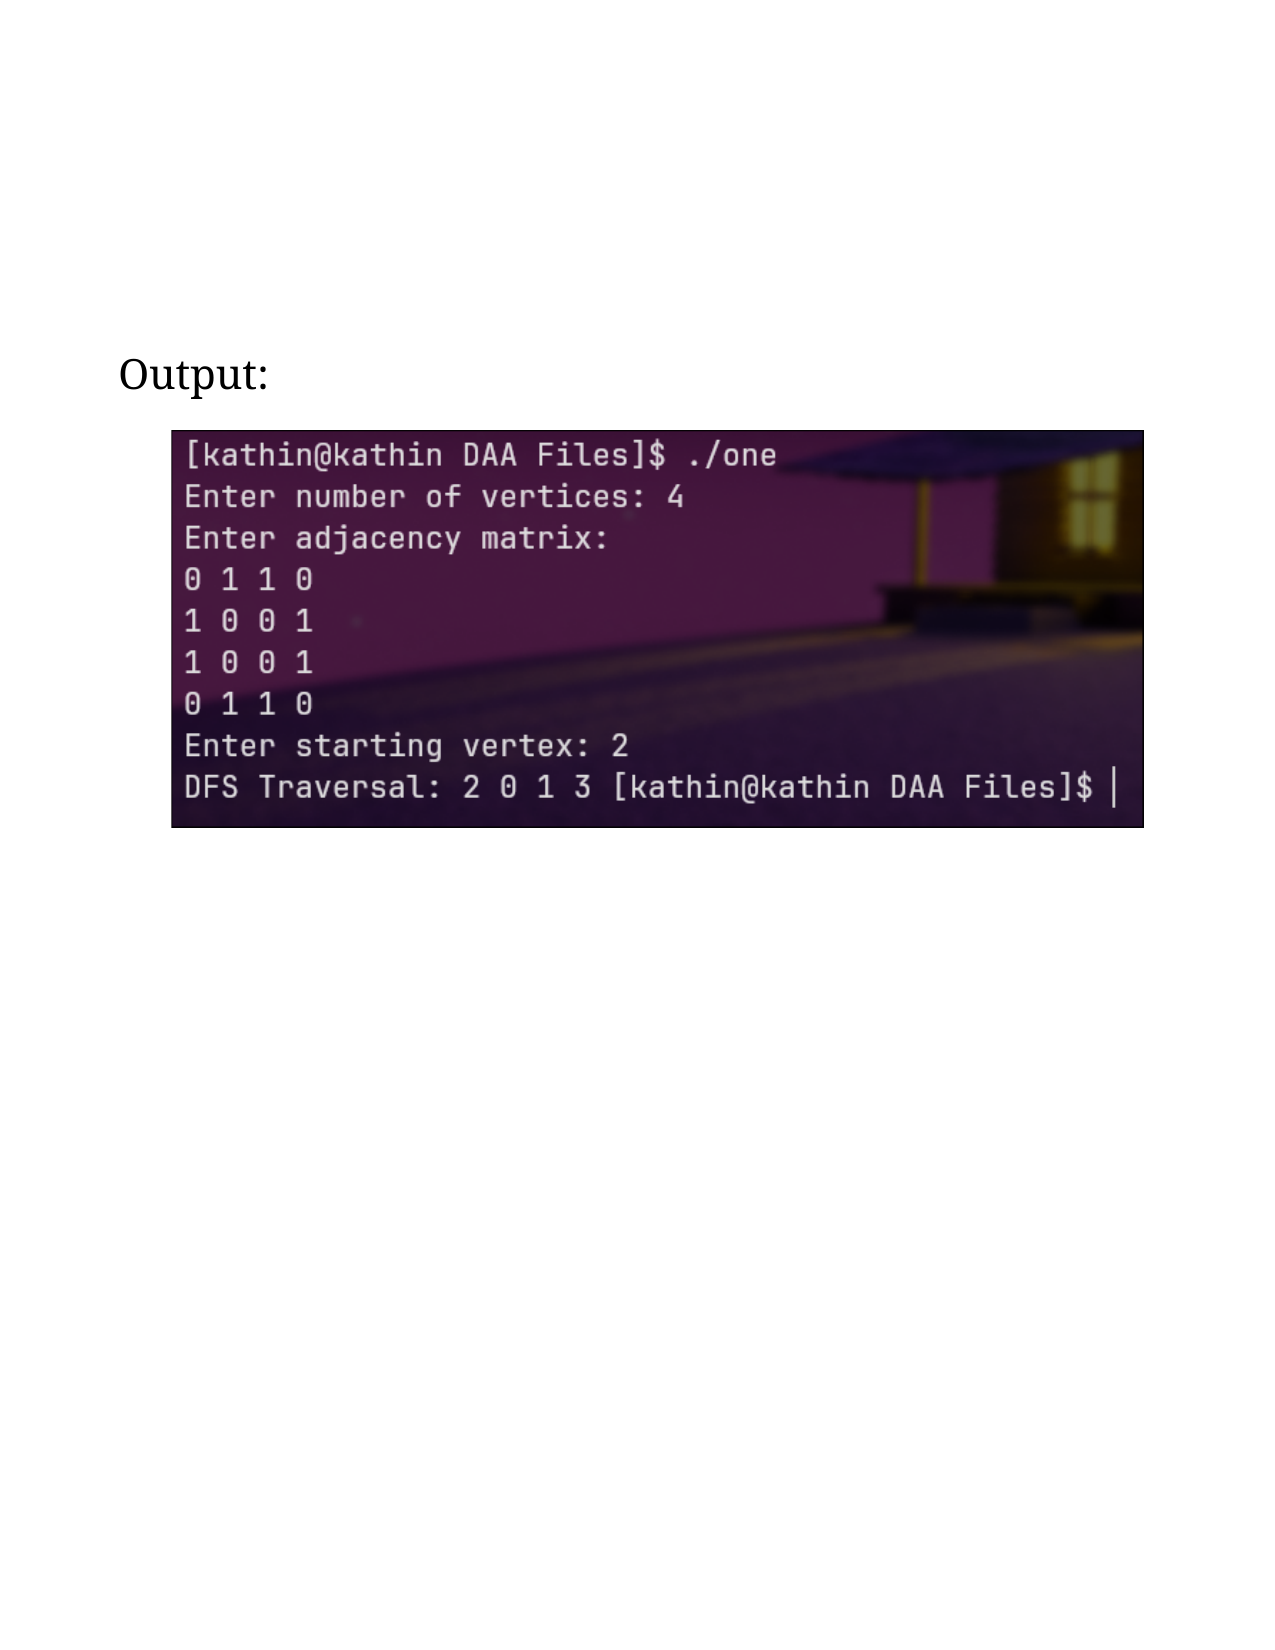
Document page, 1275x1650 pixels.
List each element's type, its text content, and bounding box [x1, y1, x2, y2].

text Output: [118, 345, 1157, 402]
picture [171, 430, 1144, 828]
